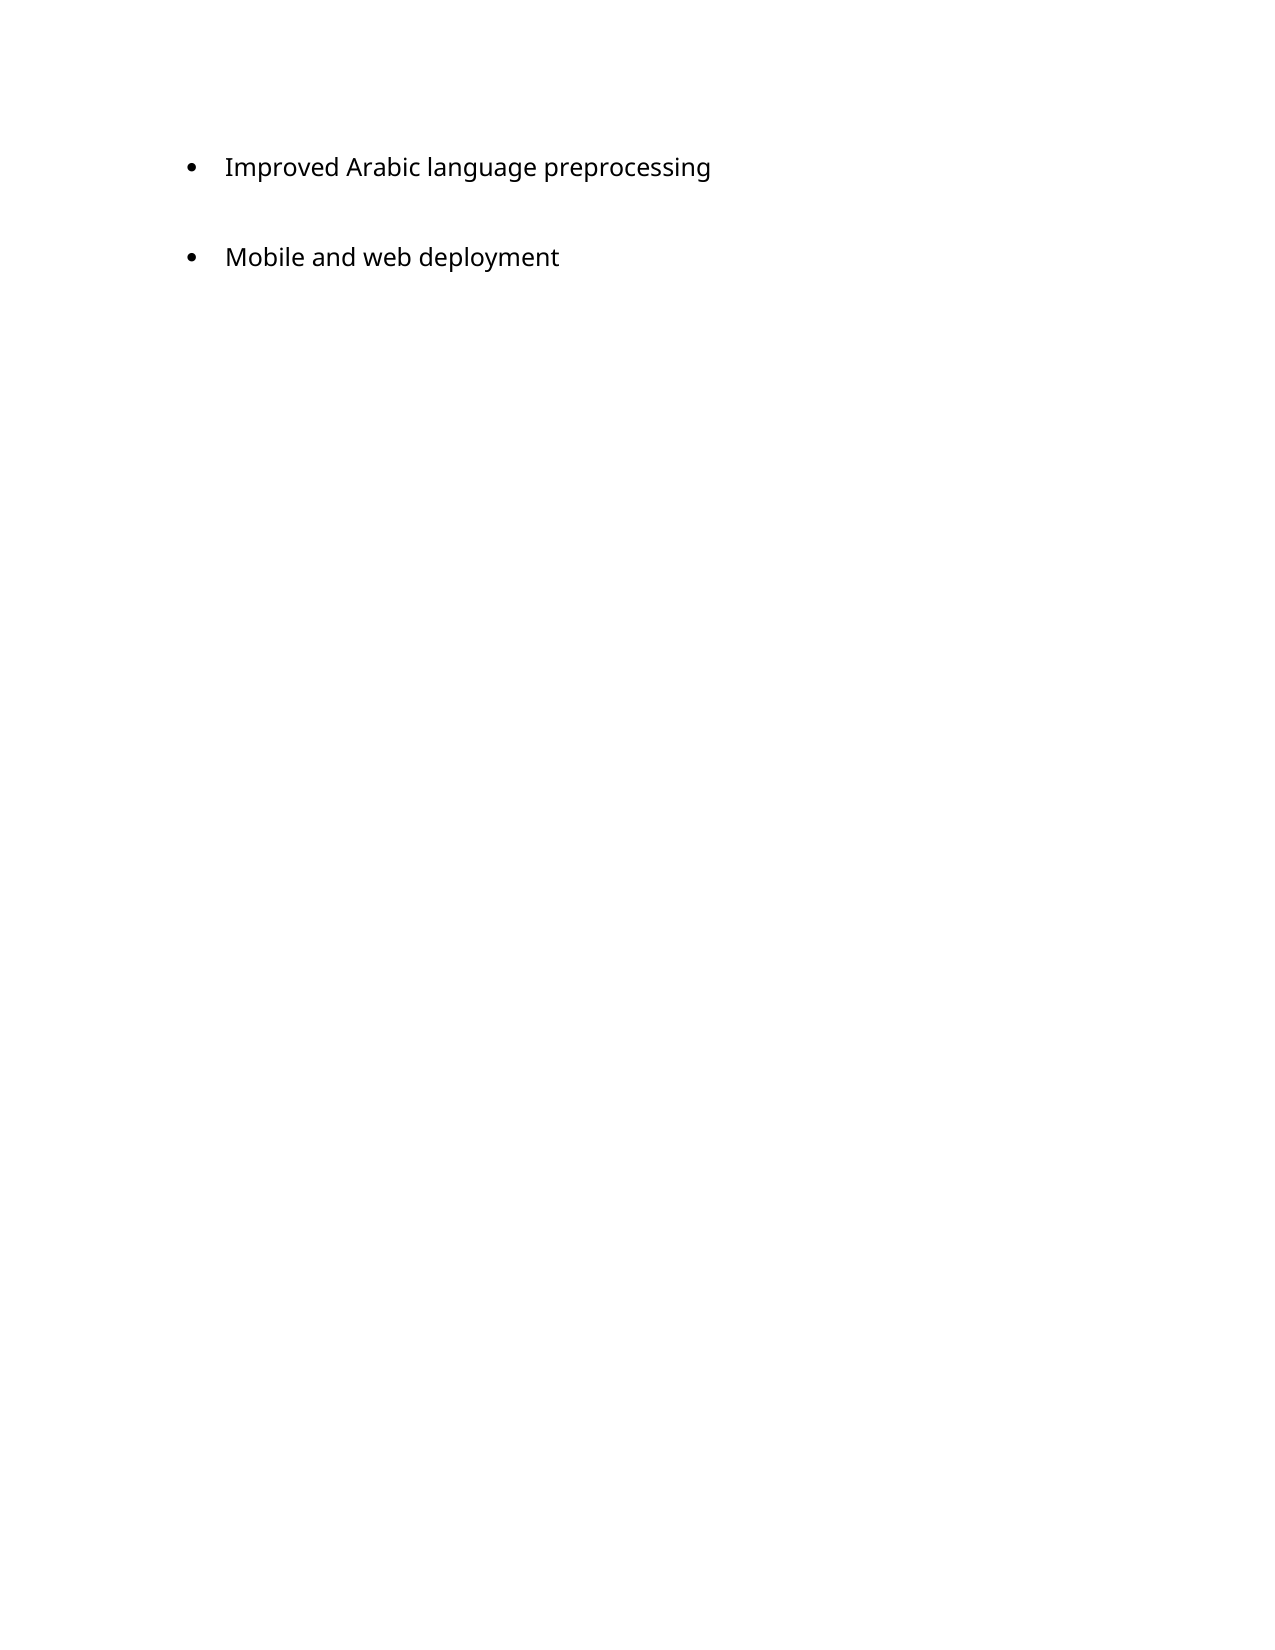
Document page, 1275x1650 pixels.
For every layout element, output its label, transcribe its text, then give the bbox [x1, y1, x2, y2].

list Improved Arabic language preprocessing [187, 150, 1125, 184]
list Mobile and web deployment [187, 239, 1125, 273]
